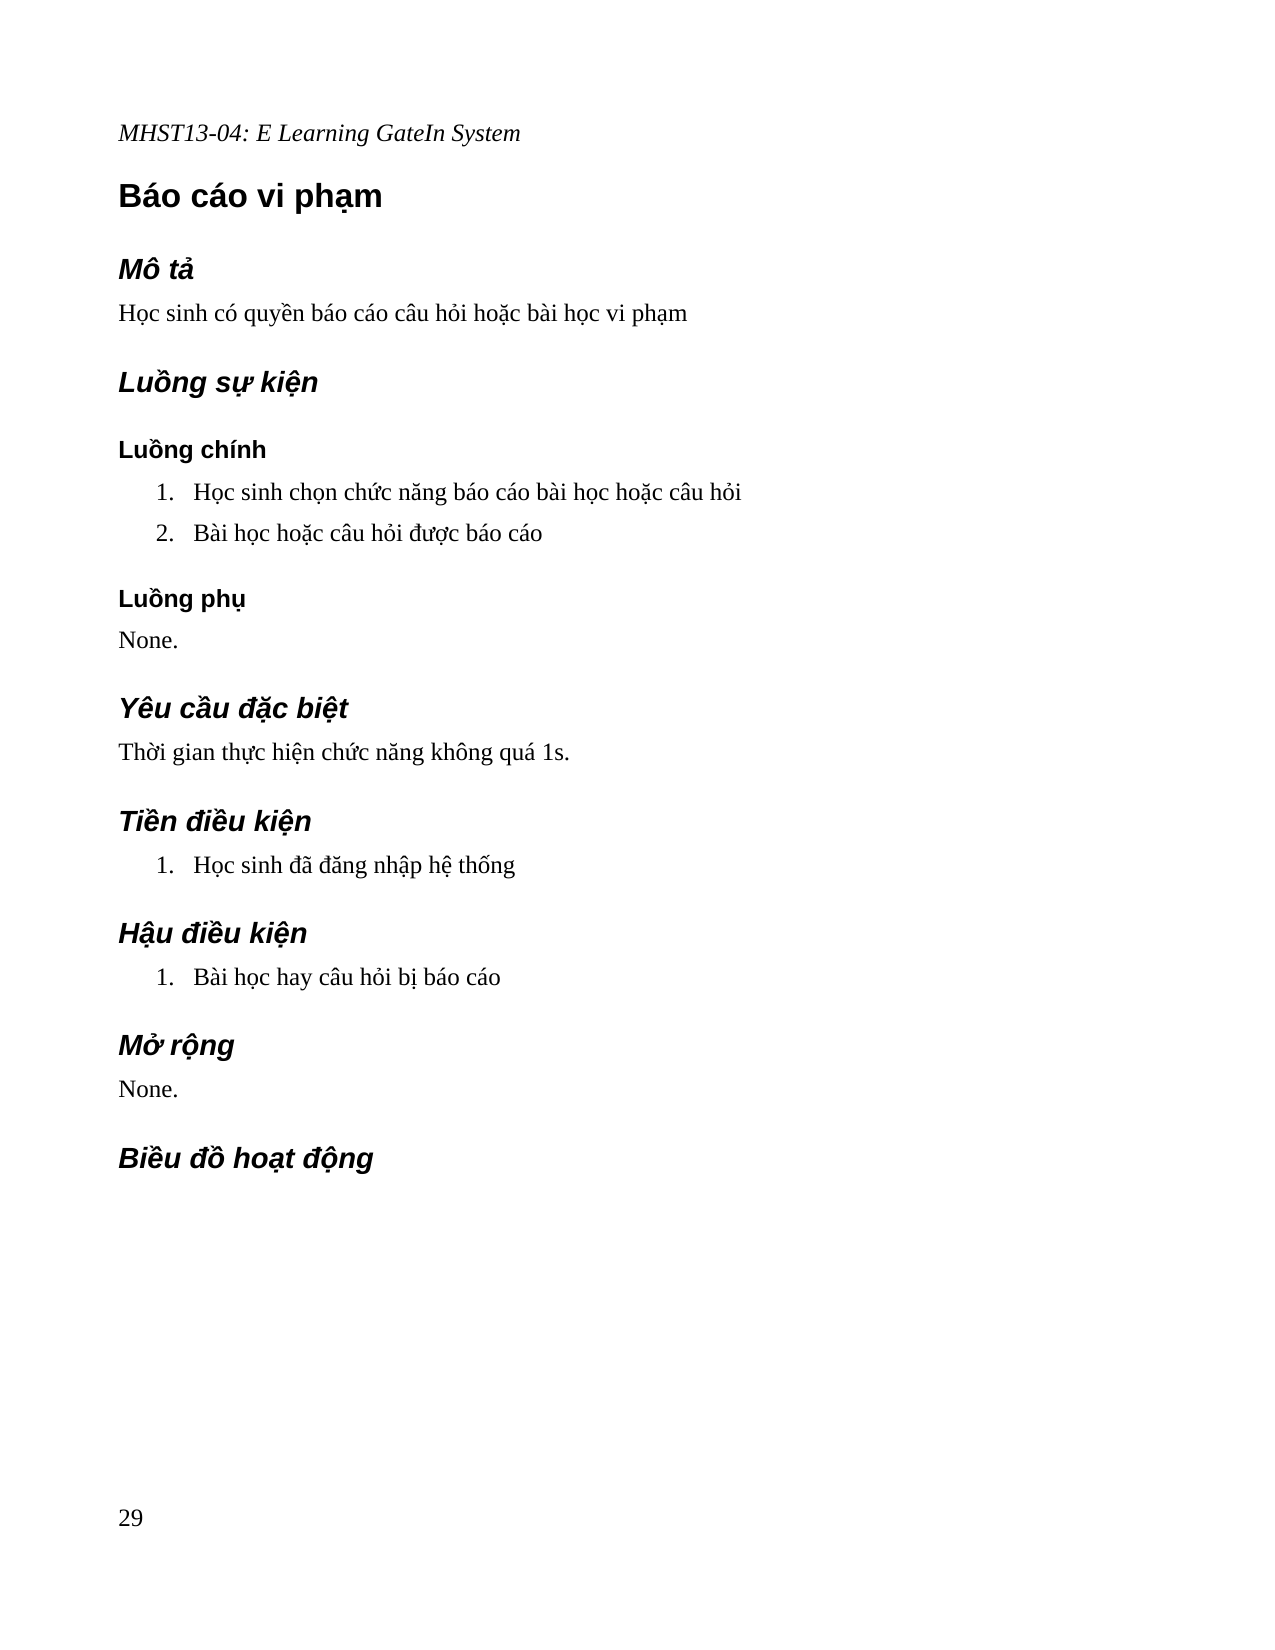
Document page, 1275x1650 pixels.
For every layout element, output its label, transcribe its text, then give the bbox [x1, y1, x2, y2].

subtitle Luồng phụ [118, 584, 1157, 613]
list Bài học hoặc câu hỏi được báo cáo [156, 518, 1157, 547]
subtitle Luồng chính [118, 436, 1157, 464]
subtitle Mở rộng [118, 1028, 1157, 1062]
text Thời gian thực hiện chức năng không quá 1s. [118, 737, 1157, 766]
text None. [118, 1074, 1157, 1103]
text None. [118, 625, 1157, 654]
subtitle Yêu cầu đặc biệt [118, 691, 1157, 725]
subtitle Tiền điều kiện [118, 804, 1157, 837]
subtitle Mô tả [118, 252, 1157, 286]
list Học sinh đã đăng nhập hệ thống [156, 850, 1157, 878]
text Học sinh có quyền báo cáo câu hỏi hoặc bài học vi phạm [118, 298, 1157, 327]
list Bài học hay câu hỏi bị báo cáo [156, 962, 1157, 991]
list Học sinh chọn chức năng báo cáo bài học hoặc câu hỏi [156, 477, 1157, 505]
subtitle Báo cáo vi phạm [118, 176, 1157, 215]
subtitle Hậu điều kiện [118, 916, 1157, 949]
subtitle Luồng sự kiện [118, 364, 1157, 398]
subtitle Biều đồ hoạt động [118, 1141, 1157, 1174]
